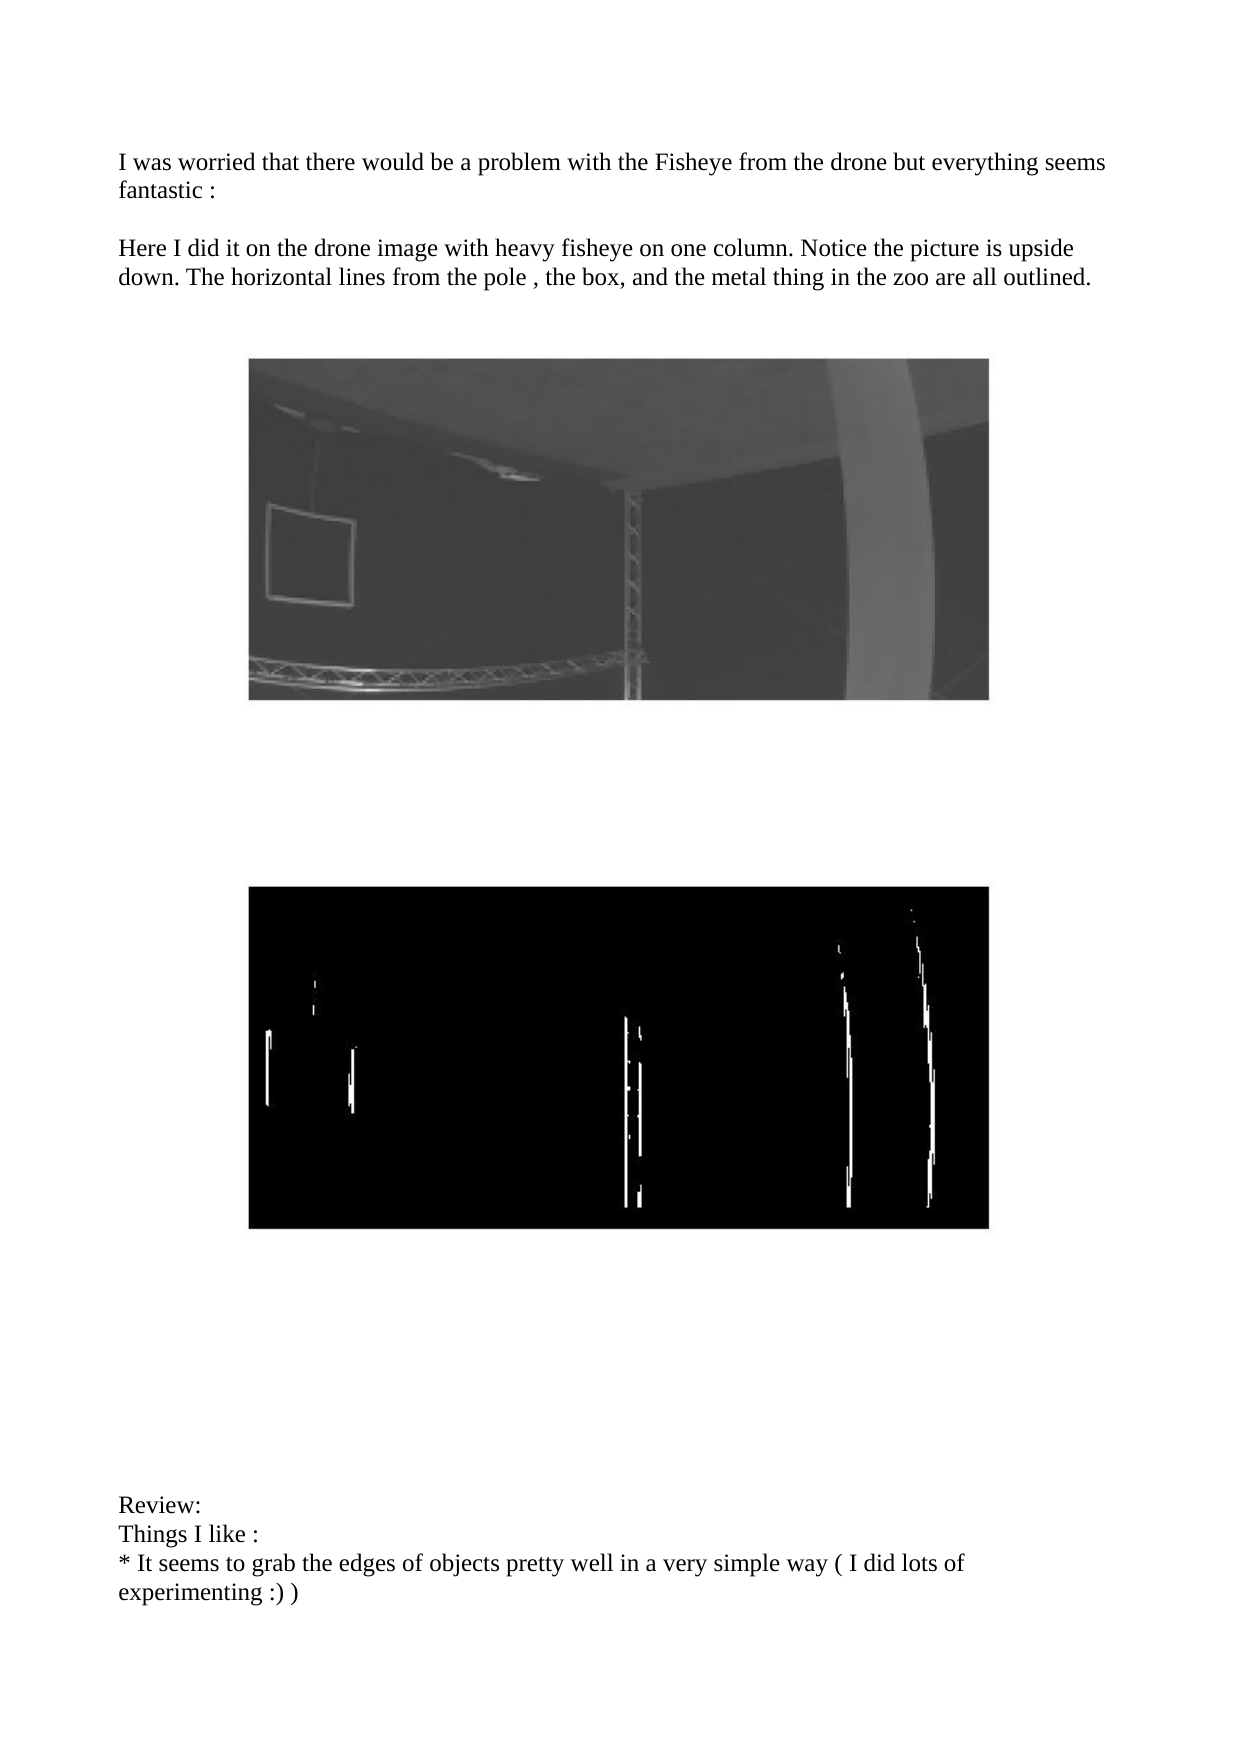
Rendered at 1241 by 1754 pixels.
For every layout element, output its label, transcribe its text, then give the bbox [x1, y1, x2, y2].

picture [118, 319, 1123, 790]
picture [118, 847, 1123, 1319]
text Here I did it on the drone image with heavy fisheye on one column. Notice the picture is upside down. The horizontal lines from the pole , the box, and the metal thing in the zoo are all outlined. [118, 233, 1122, 291]
text I was worried that there would be a problem with the Fisheye from the drone but everything seems fantastic : [118, 147, 1122, 204]
text * It seems to grab the edges of objects pretty well in a very simple way ( I did lots of experimenting :) ) [118, 1548, 1122, 1606]
text Review: [118, 1491, 1122, 1519]
text Things I like : [118, 1519, 1122, 1548]
